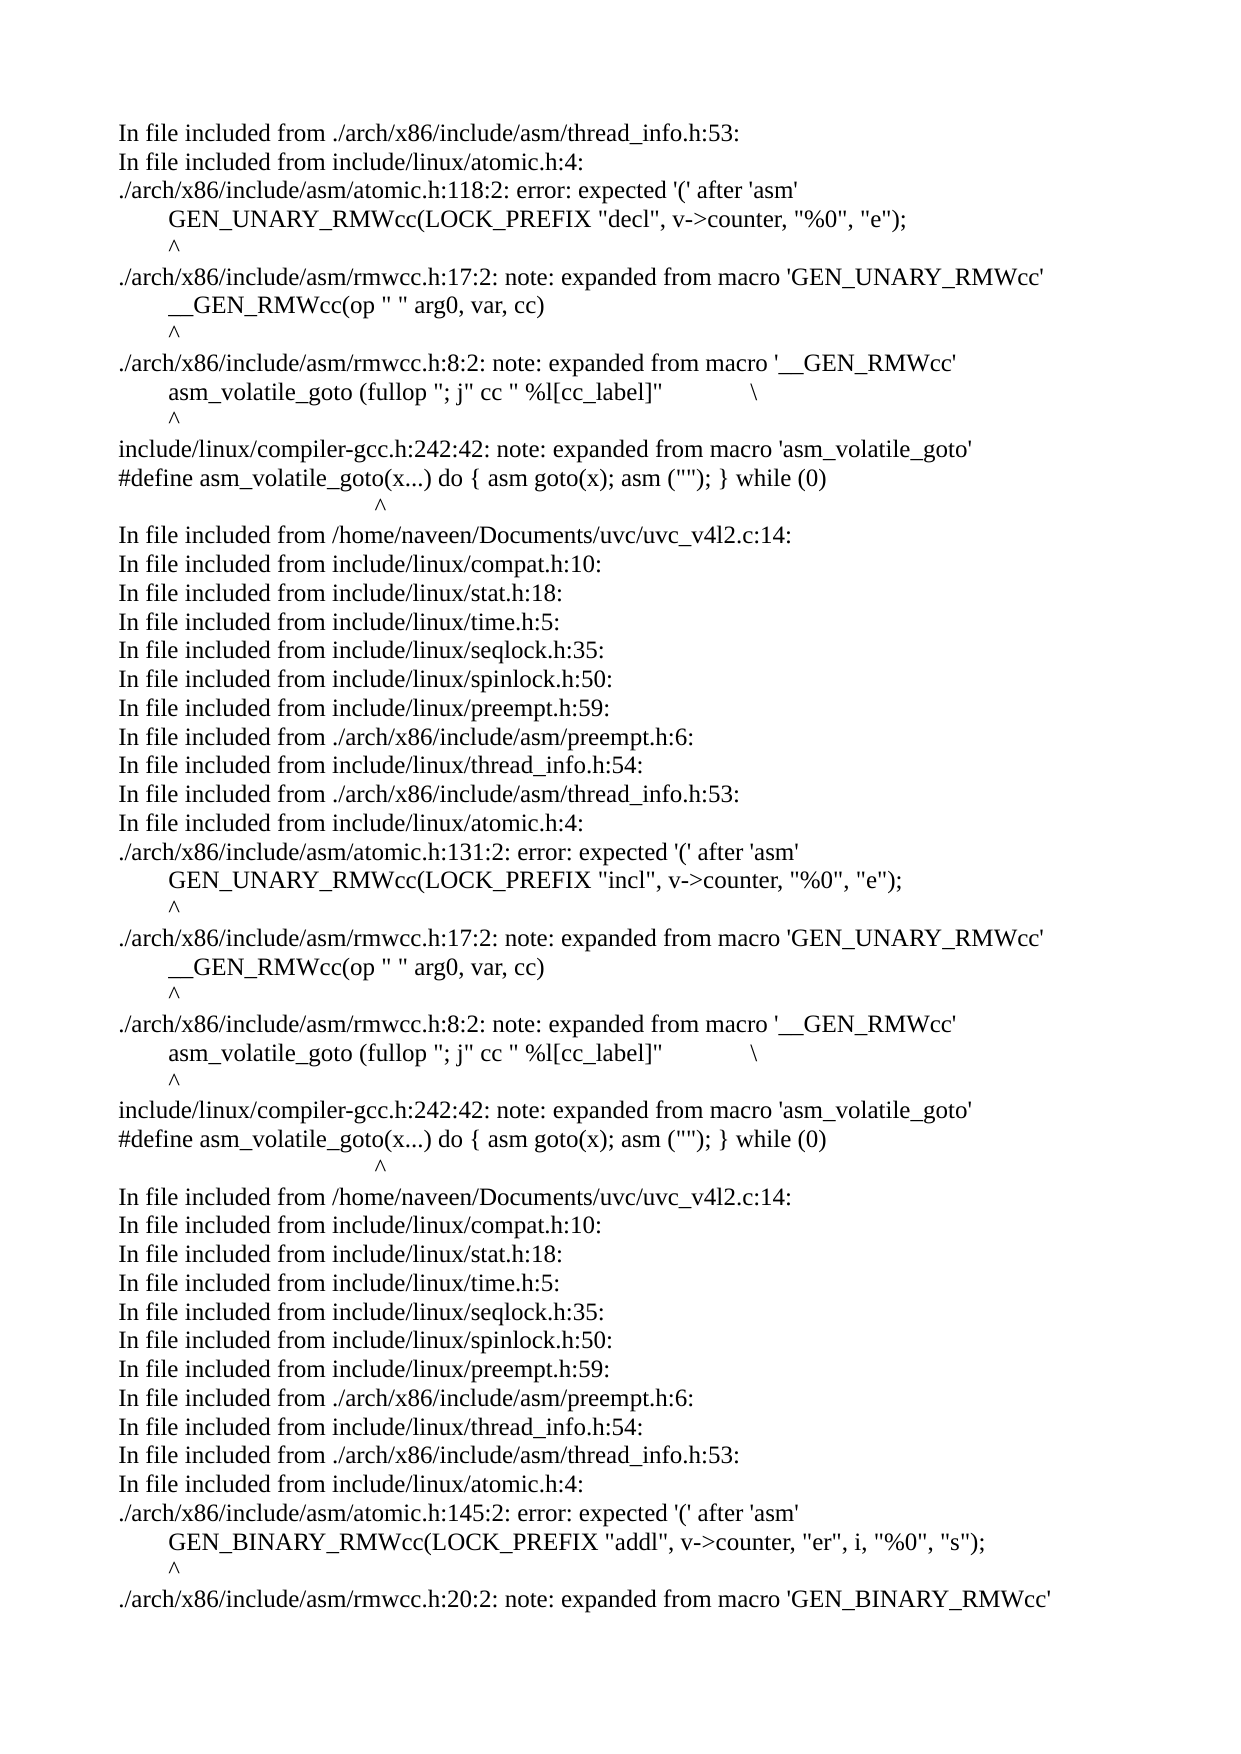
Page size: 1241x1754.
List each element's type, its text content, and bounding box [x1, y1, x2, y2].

text In file included from /home/naveen/Documents/uvc/uvc_v4l2.c:14: [118, 1182, 1122, 1211]
text In file included from include/linux/atomic.h:4: [118, 1469, 1122, 1498]
text #define asm_volatile_goto(x...) do { asm goto(x); asm (""); } while (0) [118, 1124, 1122, 1153]
text In file included from ./arch/x86/include/asm/thread_info.h:53: [118, 118, 1122, 147]
text ./arch/x86/include/asm/rmwcc.h:20:2: note: expanded from macro 'GEN_BINARY_RMWcc' [118, 1584, 1122, 1613]
text GEN_UNARY_RMWcc(LOCK_PREFIX "decl", v->counter, "%0", "e"); [118, 204, 1122, 233]
text ./arch/x86/include/asm/rmwcc.h:8:2: note: expanded from macro '__GEN_RMWcc' [118, 1009, 1122, 1038]
text ./arch/x86/include/asm/rmwcc.h:17:2: note: expanded from macro 'GEN_UNARY_RMWcc' [118, 923, 1122, 952]
text In file included from ./arch/x86/include/asm/preempt.h:6: [118, 1383, 1122, 1412]
text In file included from include/linux/atomic.h:4: [118, 808, 1122, 837]
text ^ [118, 319, 1122, 348]
text In file included from include/linux/time.h:5: [118, 607, 1122, 636]
text ^ [118, 406, 1122, 434]
text ^ [118, 981, 1122, 1009]
text In file included from ./arch/x86/include/asm/preempt.h:6: [118, 722, 1122, 751]
text In file included from include/linux/compat.h:10: [118, 549, 1122, 578]
text In file included from /home/naveen/Documents/uvc/uvc_v4l2.c:14: [118, 521, 1122, 549]
text ^ [118, 1556, 1122, 1584]
text ^ [118, 233, 1122, 262]
text In file included from include/linux/seqlock.h:35: [118, 1297, 1122, 1326]
text In file included from include/linux/seqlock.h:35: [118, 636, 1122, 664]
text ./arch/x86/include/asm/atomic.h:118:2: error: expected '(' after 'asm' [118, 176, 1122, 204]
text #define asm_volatile_goto(x...) do { asm goto(x); asm (""); } while (0) [118, 463, 1122, 492]
text ./arch/x86/include/asm/rmwcc.h:17:2: note: expanded from macro 'GEN_UNARY_RMWcc' [118, 262, 1122, 291]
text In file included from ./arch/x86/include/asm/thread_info.h:53: [118, 779, 1122, 808]
text In file included from include/linux/stat.h:18: [118, 578, 1122, 607]
text In file included from include/linux/stat.h:18: [118, 1239, 1122, 1268]
text ./arch/x86/include/asm/rmwcc.h:8:2: note: expanded from macro '__GEN_RMWcc' [118, 348, 1122, 377]
text include/linux/compiler-gcc.h:242:42: note: expanded from macro 'asm_volatile_goto' [118, 1096, 1122, 1124]
text include/linux/compiler-gcc.h:242:42: note: expanded from macro 'asm_volatile_goto' [118, 434, 1122, 463]
text In file included from include/linux/compat.h:10: [118, 1211, 1122, 1239]
text ^ [118, 492, 1122, 521]
text In file included from include/linux/spinlock.h:50: [118, 664, 1122, 693]
text In file included from ./arch/x86/include/asm/thread_info.h:53: [118, 1441, 1122, 1469]
text In file included from include/linux/thread_info.h:54: [118, 751, 1122, 779]
text In file included from include/linux/thread_info.h:54: [118, 1412, 1122, 1441]
text __GEN_RMWcc(op " " arg0, var, cc) [118, 291, 1122, 319]
text GEN_UNARY_RMWcc(LOCK_PREFIX "incl", v->counter, "%0", "e"); [118, 866, 1122, 894]
text __GEN_RMWcc(op " " arg0, var, cc) [118, 952, 1122, 981]
text In file included from include/linux/time.h:5: [118, 1268, 1122, 1297]
text GEN_BINARY_RMWcc(LOCK_PREFIX "addl", v->counter, "er", i, "%0", "s"); [118, 1527, 1122, 1556]
text asm_volatile_goto (fullop "; j" cc " %l[cc_label]" \ [118, 377, 1122, 406]
text ^ [118, 894, 1122, 923]
text ./arch/x86/include/asm/atomic.h:145:2: error: expected '(' after 'asm' [118, 1498, 1122, 1527]
text In file included from include/linux/preempt.h:59: [118, 1354, 1122, 1383]
text In file included from include/linux/spinlock.h:50: [118, 1326, 1122, 1354]
text ^ [118, 1153, 1122, 1182]
text In file included from include/linux/atomic.h:4: [118, 147, 1122, 176]
text In file included from include/linux/preempt.h:59: [118, 693, 1122, 722]
text asm_volatile_goto (fullop "; j" cc " %l[cc_label]" \ [118, 1038, 1122, 1067]
text ./arch/x86/include/asm/atomic.h:131:2: error: expected '(' after 'asm' [118, 837, 1122, 866]
text ^ [118, 1067, 1122, 1096]
